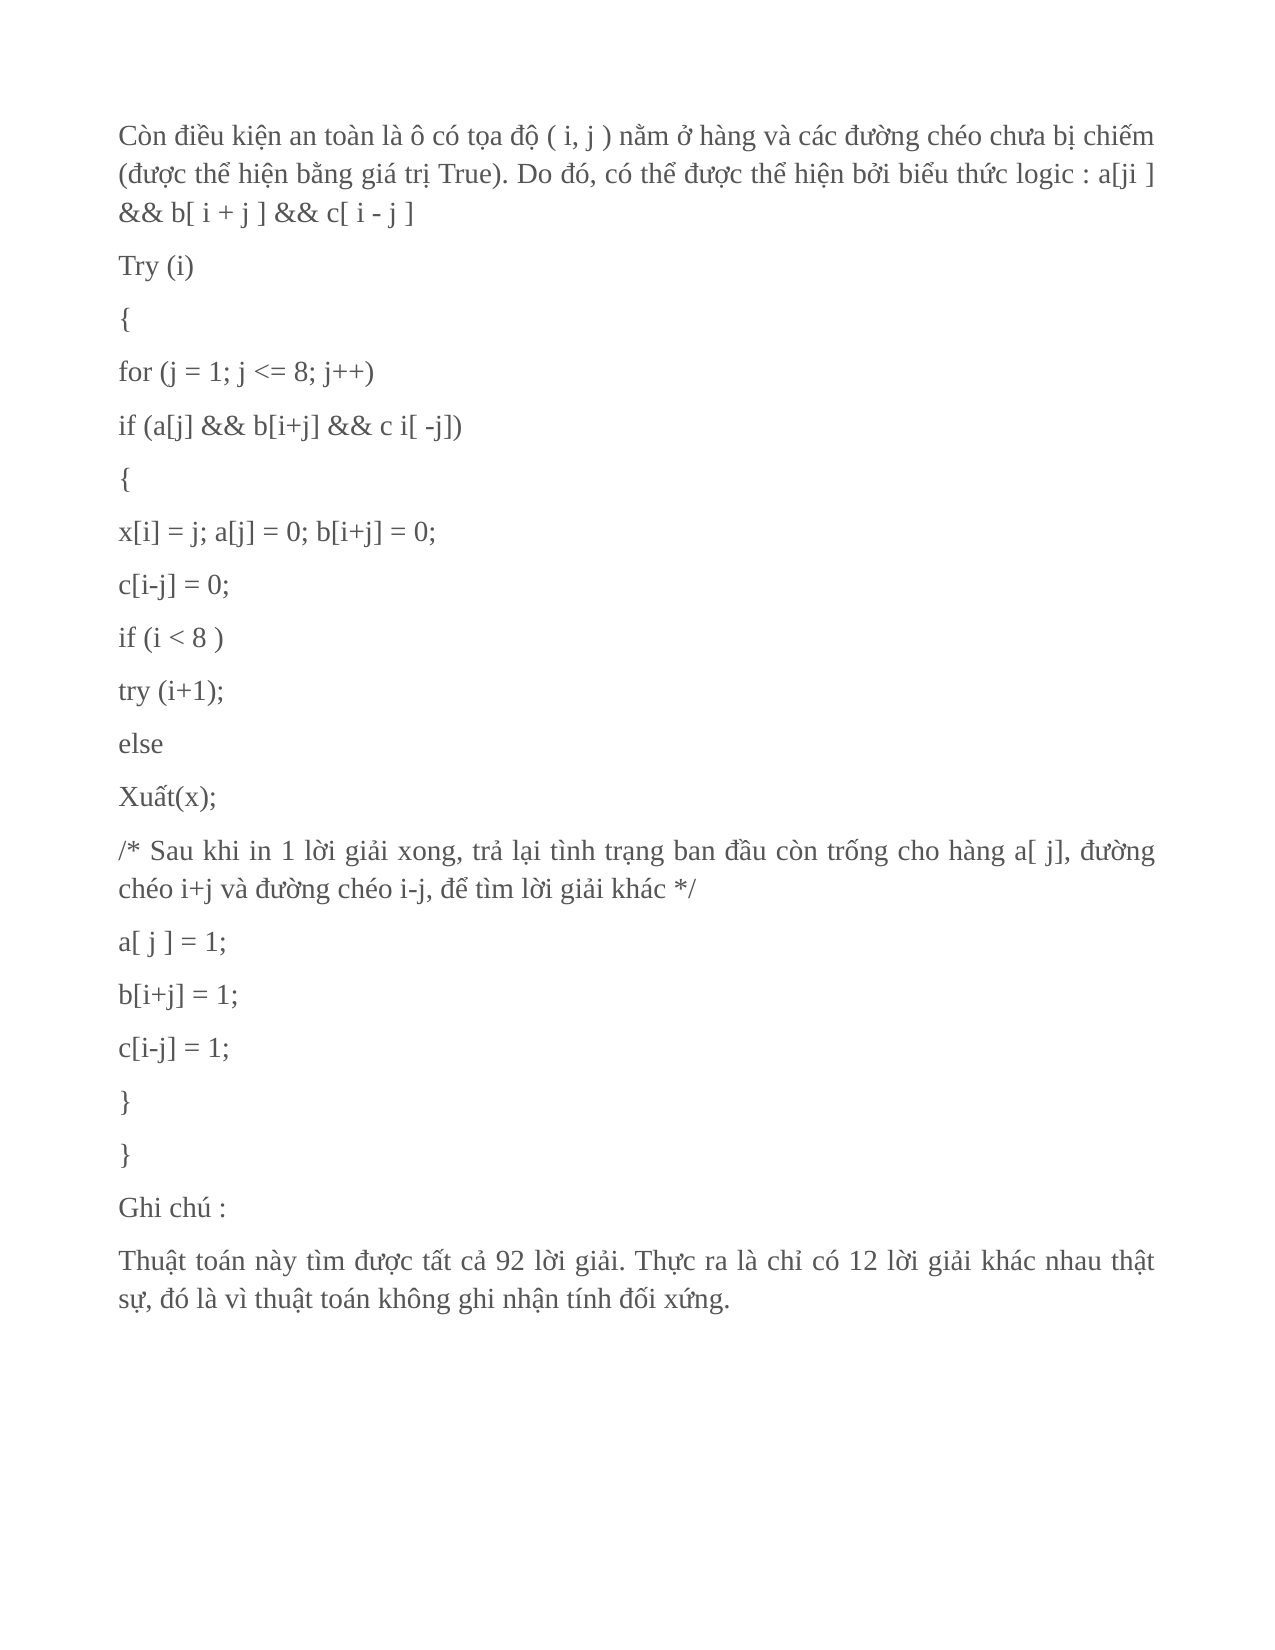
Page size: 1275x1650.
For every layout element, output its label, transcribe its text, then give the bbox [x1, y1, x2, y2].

text Ghi chú : [118, 1190, 1157, 1223]
text try (i+1); [118, 673, 1157, 707]
text else [118, 726, 1157, 760]
text if (i < 8 ) [118, 620, 1157, 654]
text c[i-j] = 1; [118, 1031, 1157, 1064]
text { [118, 301, 1157, 335]
text c[i-j] = 0; [118, 567, 1157, 601]
text /* Sau khi in 1 lời giải xong, trả lại tình trạng ban đầu còn trống cho hàng a[ j], đường chéo i+j và đường chéo i-j, để tìm lời giải khác */ [118, 833, 1157, 905]
text Thuật toán này tìm được tất cả 92 lời giải. Thực ra là chỉ có 12 lời giải khác nhau thật sự, đó là vì thuật toán không ghi nhận tính đối xứng. [118, 1243, 1157, 1315]
text } [118, 1084, 1157, 1117]
text Còn điều kiện an toàn là ô có tọa độ ( i, j ) nằm ở hàng và các đường chéo chưa bị chiếm (được thể hiện bằng giá trị True). Do đó, có thể được thể hiện bởi biểu thức logic : a[ji ] && b[ i + j ] && c[ i - j ] [118, 118, 1157, 229]
text if (a[j] && b[i+j] && c i[ -j]) [118, 408, 1157, 441]
text x[i] = j; a[j] = 0; b[i+j] = 0; [118, 514, 1157, 547]
text for (j = 1; j <= 8; j++) [118, 354, 1157, 388]
text b[i+j] = 1; [118, 977, 1157, 1011]
text { [118, 461, 1157, 494]
text } [118, 1137, 1157, 1170]
text Try (i) [118, 248, 1157, 282]
text a[ j ] = 1; [118, 924, 1157, 958]
text Xuất(x); [118, 779, 1157, 813]
